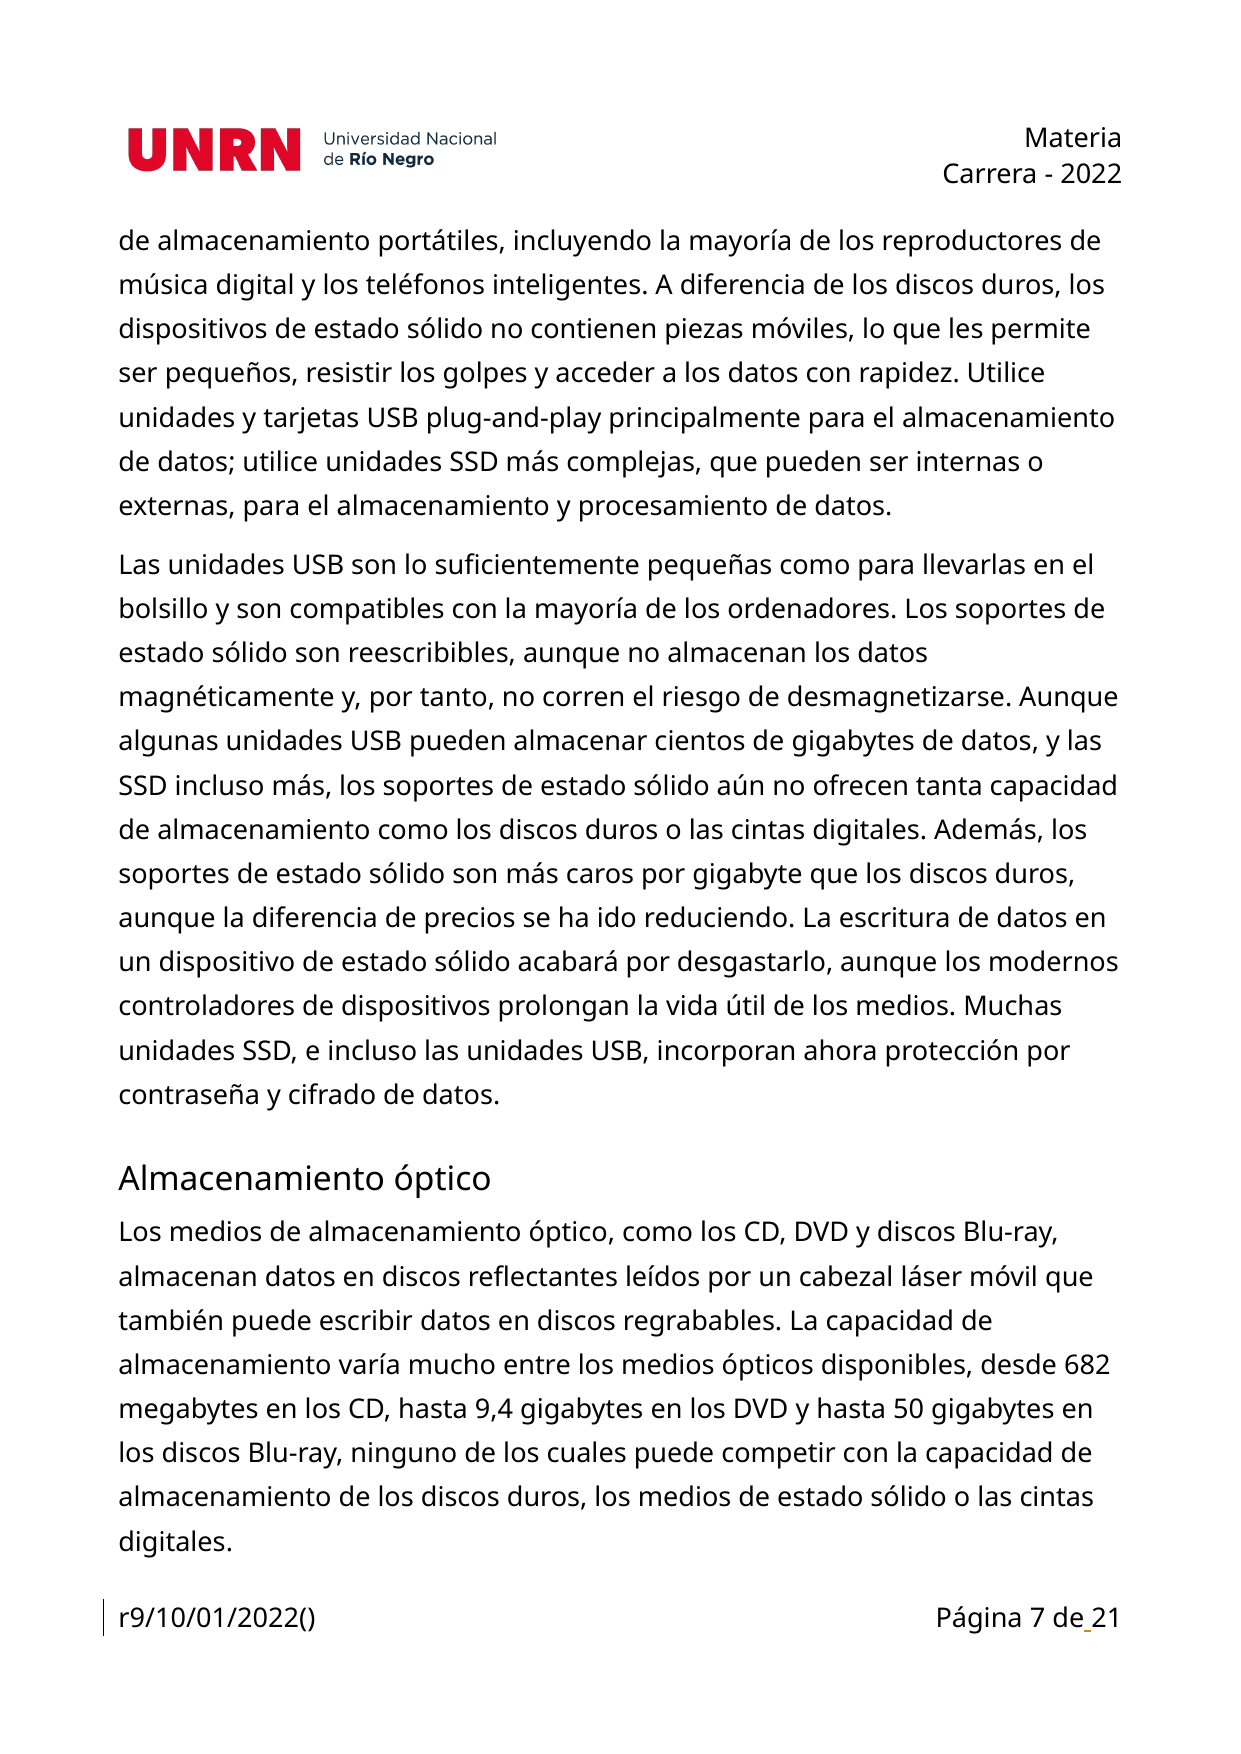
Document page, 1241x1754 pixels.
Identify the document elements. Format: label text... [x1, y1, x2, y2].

text de almacenamiento portátiles, incluyendo la mayoría de los reproductores de música digital y los teléfonos inteligentes. A diferencia de los discos duros, los dispositivos de estado sólido no contienen piezas móviles, lo que les permite ser pequeños, resistir los golpes y acceder a los datos con rapidez. Utilice unidades y tarjetas USB plug-and-play principalmente para el almacenamiento de datos; utilice unidades SSD más complejas, que pueden ser internas o externas, para el almacenamiento y procesamiento de datos. [118, 221, 1122, 523]
text Los medios de almacenamiento óptico, como los CD, DVD y discos Blu-ray, almacenan datos en discos reflectantes leídos por un cabezal láser móvil que también puede escribir datos en discos regrabables. La capacidad de almacenamiento varía mucho entre los medios ópticos disponibles, desde 682 megabytes en los CD, hasta 9,4 gigabytes en los DVD y hasta 50 gigabytes en los discos Blu-ray, ninguno de los cuales puede competir con la capacidad de almacenamiento de los discos duros, los medios de estado sólido o las cintas digitales. [118, 1213, 1122, 1559]
picture [118, 118, 505, 180]
text Las unidades USB son lo suficientemente pequeñas como para llevarlas en el bolsillo y son compatibles con la mayoría de los ordenadores. Los soportes de estado sólido son reescribibles, aunque no almacenan los datos magnéticamente y, por tanto, no corren el riesgo de desmagnetizarse. Aunque algunas unidades USB pueden almacenar cientos de gigabytes de datos, y las SSD incluso más, los soportes de estado sólido aún no ofrecen tanta capacidad de almacenamiento como los discos duros o las cintas digitales. Además, los soportes de estado sólido son más caros por gigabyte que los discos duros, aunque la diferencia de precios se ha ido reduciendo. La escritura de datos en un dispositivo de estado sólido acabará por desgastarlo, aunque los modernos controladores de dispositivos prolongan la vida útil de los medios. Muchas unidades SSD, e incluso las unidades USB, incorporan ahora protección por contraseña y cifrado de datos. [118, 545, 1122, 1112]
subtitle Almacenamiento óptico [118, 1155, 1122, 1200]
